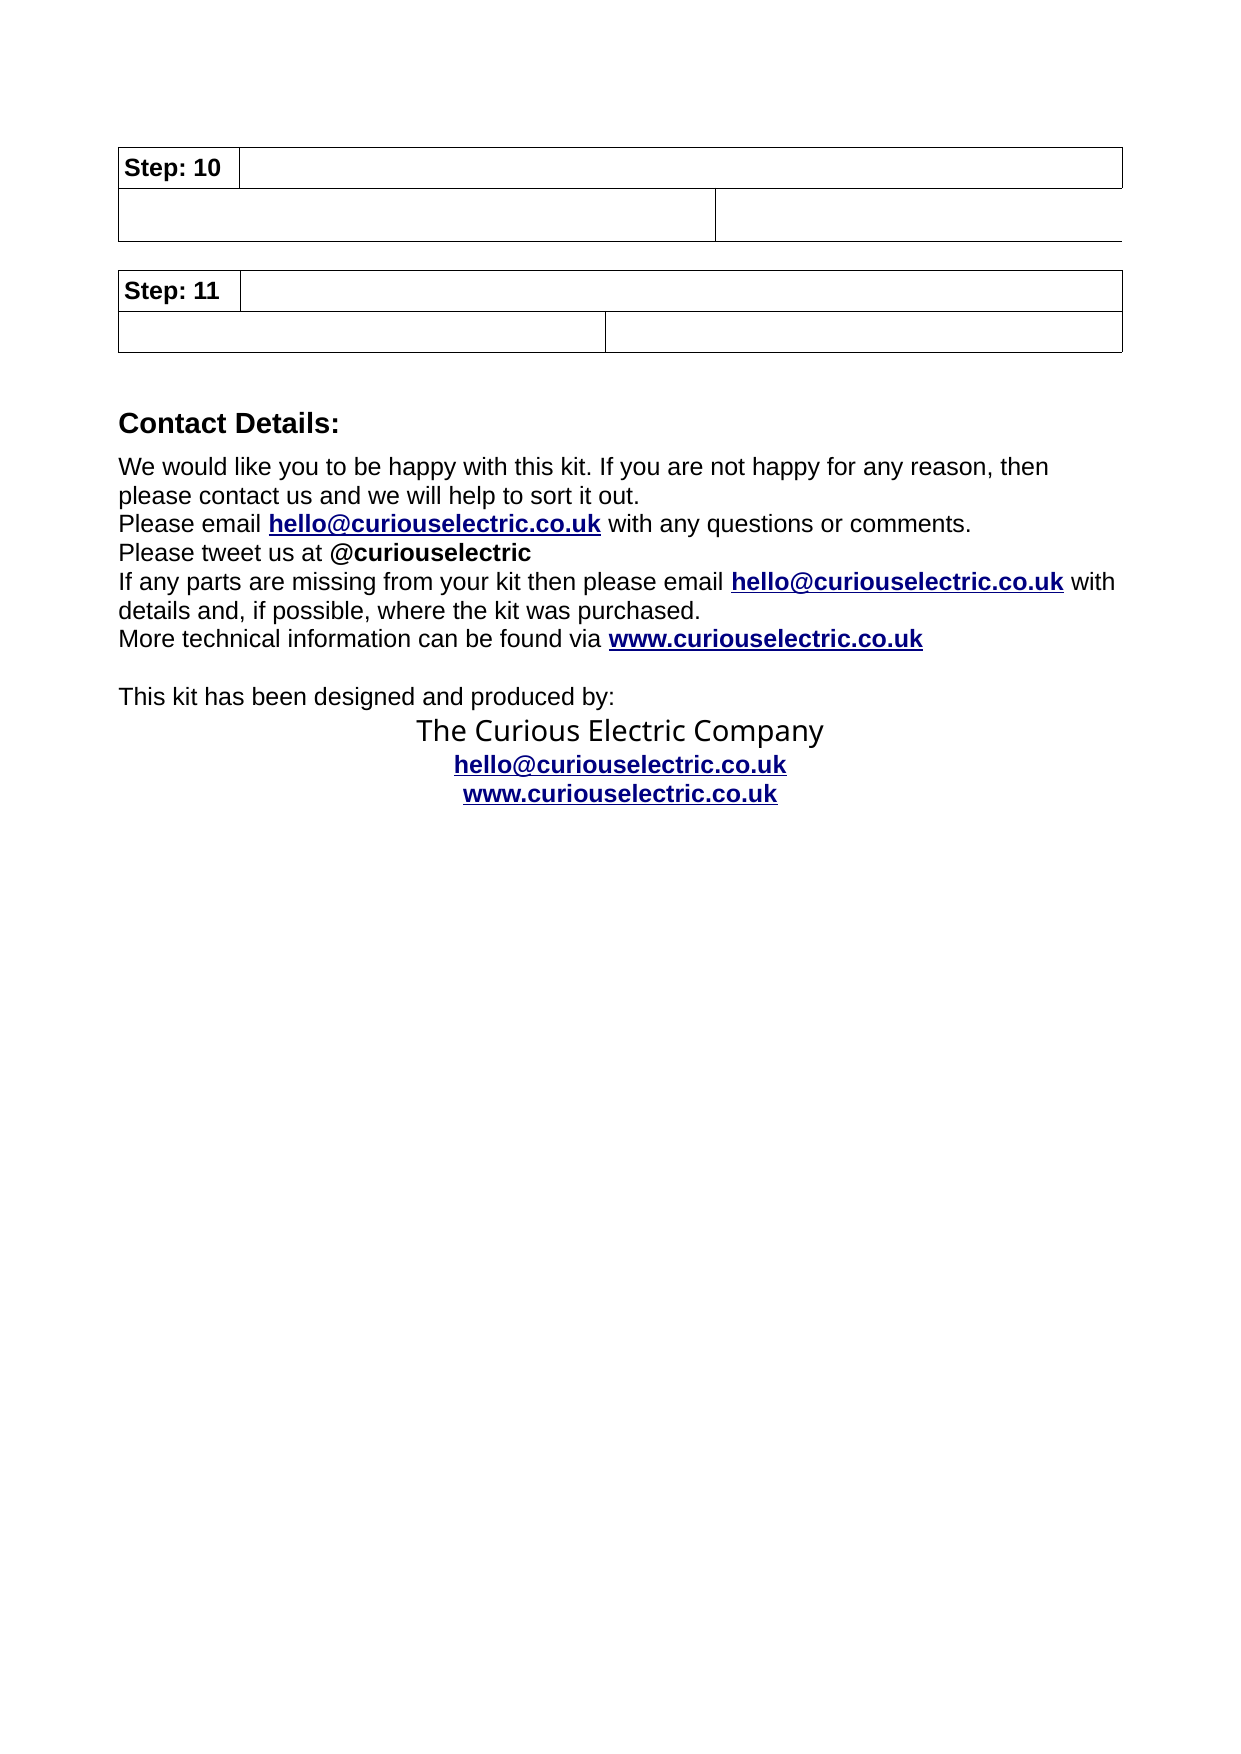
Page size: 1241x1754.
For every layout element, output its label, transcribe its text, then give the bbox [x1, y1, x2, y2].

subtitle Contact Details: [118, 406, 1122, 439]
table_cell [119, 312, 605, 352]
table_header Step: 11 [119, 271, 240, 311]
table_cell [119, 189, 715, 241]
text The Curious Electric Company [118, 711, 1122, 750]
text We would like you to be happy with this kit. If you are not happy for any reason, then please contact us and we will help to sort it out. [118, 452, 1122, 509]
text More technical information can be found via www.curiouselectric.co.uk [118, 624, 1122, 653]
text Please tweet us at @curiouselectric [118, 538, 1122, 567]
text www.curiouselectric.co.uk [118, 779, 1122, 808]
text hello@curiouselectric.co.uk [118, 750, 1122, 779]
table_cell [606, 312, 1122, 352]
table_header Step: 10 [119, 148, 239, 188]
table_cell [716, 189, 1122, 241]
table_header [240, 148, 1122, 188]
text This kit has been designed and produced by: [118, 682, 1122, 711]
text Please email hello@curiouselectric.co.uk with any questions or comments. [118, 509, 1122, 538]
table_header [241, 271, 1122, 311]
text If any parts are missing from your kit then please email hello@curiouselectric.co.uk with details and, if possible, where the kit was purchased. [118, 567, 1122, 624]
